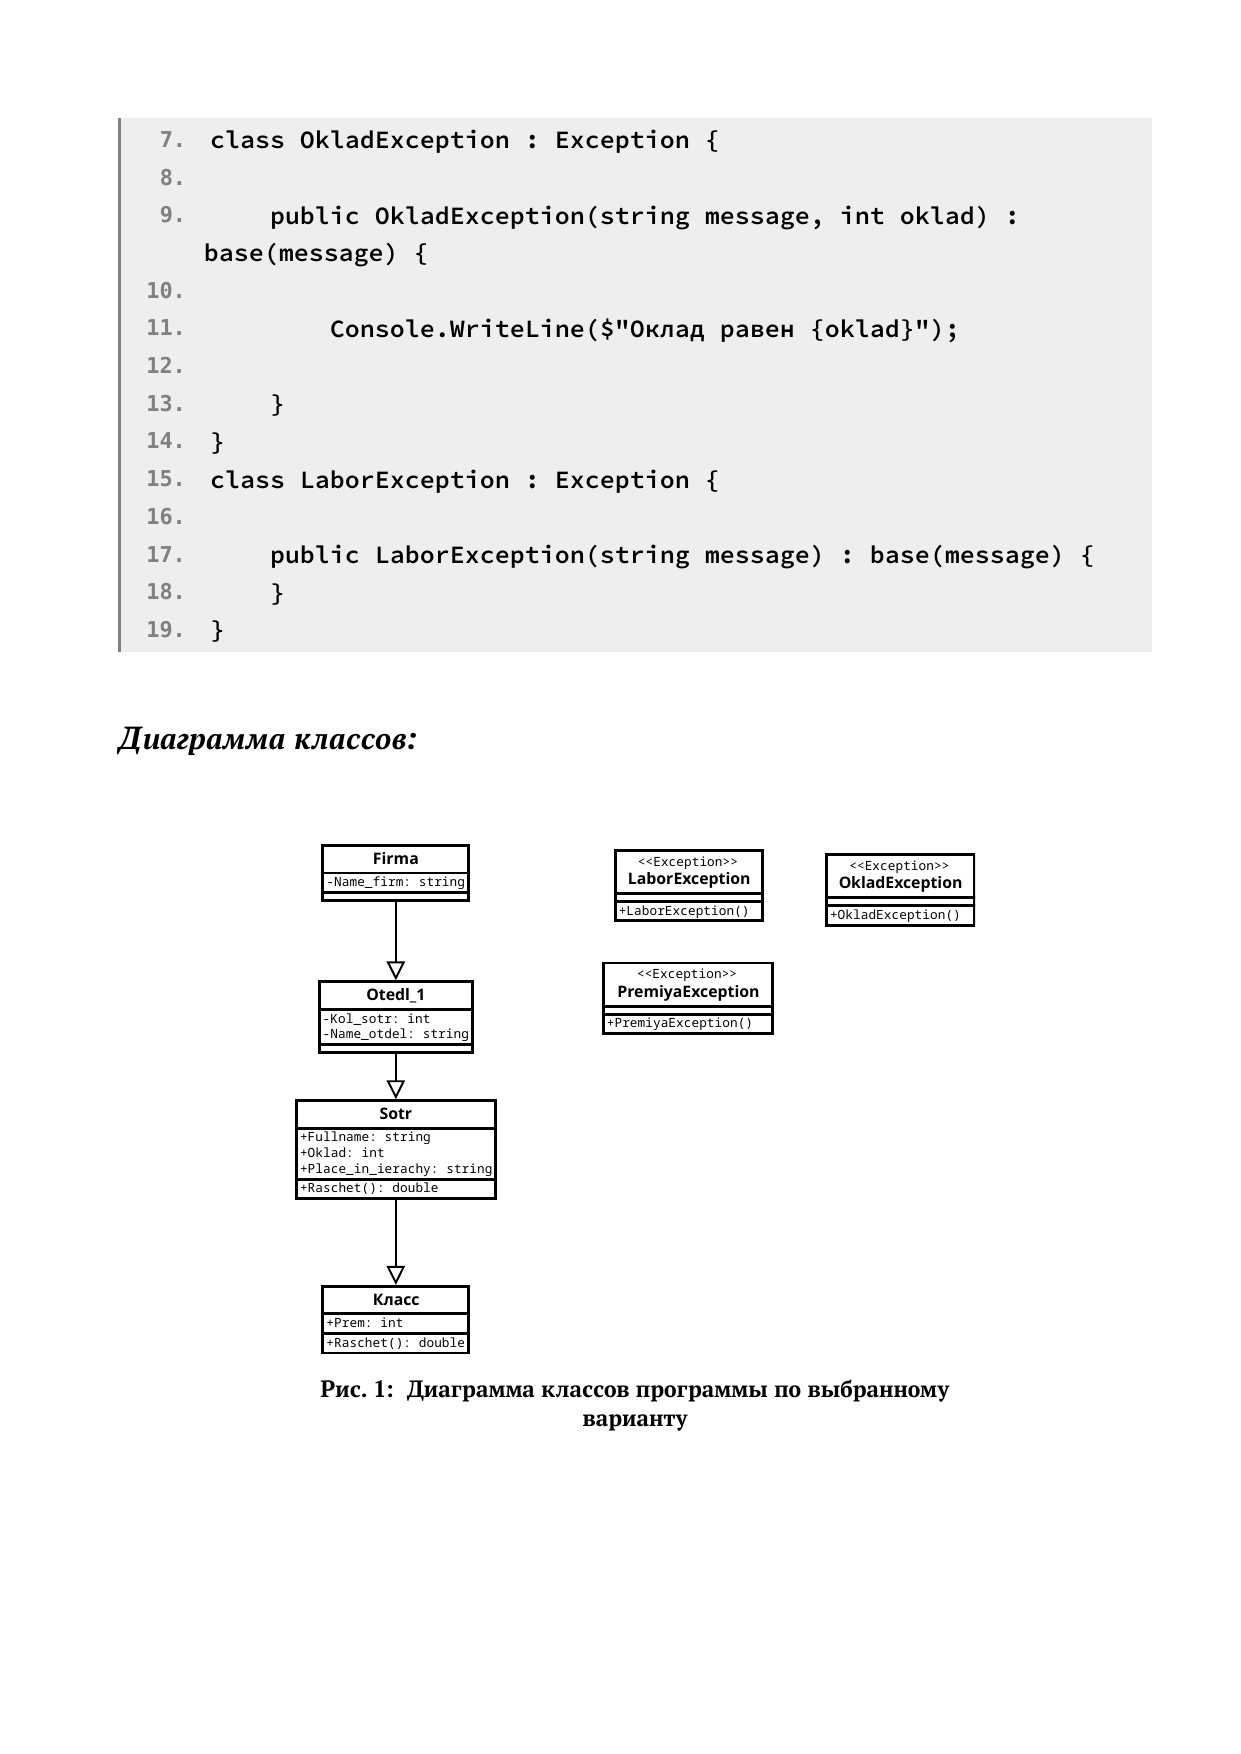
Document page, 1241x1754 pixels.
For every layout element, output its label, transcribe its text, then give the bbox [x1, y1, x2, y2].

list } [121, 382, 1152, 419]
list } [121, 571, 1152, 608]
list public OkladException(string message, int oklad) : base(message) { [121, 193, 1152, 269]
list } [121, 608, 1152, 652]
list Console.WriteLine($"Оклад равен {oklad}"); [121, 307, 1152, 344]
list public LaborException(string message) : base(message) { [121, 533, 1152, 570]
list } [121, 420, 1152, 457]
text Рис. 1: Диаграмма классов программы по выбранному варианту [294, 837, 975, 1432]
list class OkladException : Exception { [121, 118, 1152, 156]
subtitle Диаграмма классов: [118, 718, 1152, 757]
list class LaborException : Exception { [121, 457, 1152, 495]
